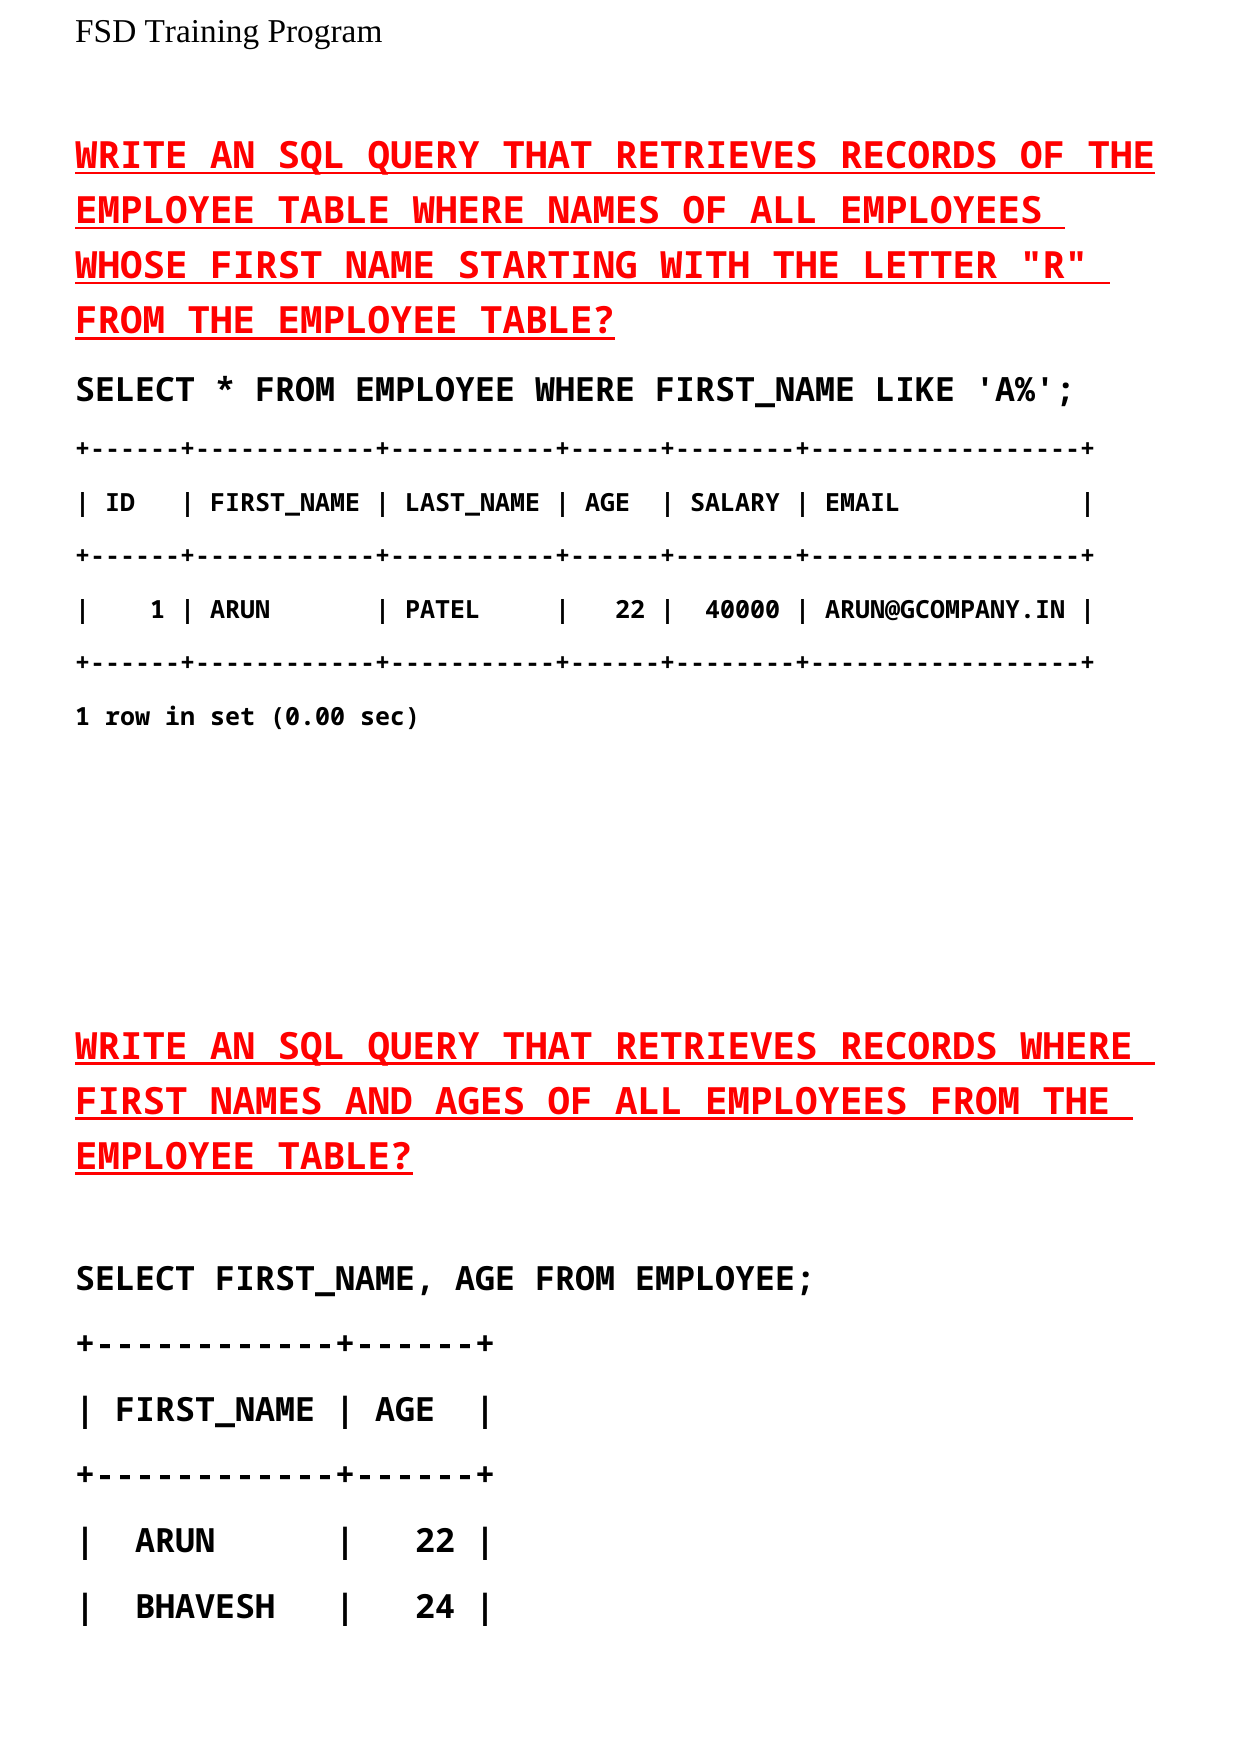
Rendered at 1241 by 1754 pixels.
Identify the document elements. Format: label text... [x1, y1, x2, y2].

text SELECT * FROM EMPLOYEE WHERE FIRST_NAME LIKE 'A%'; [75, 366, 1165, 411]
text +------+------------+-----------+------+--------+------------------+ [75, 538, 1165, 572]
text | FIRST_NAME | AGE | [75, 1386, 1165, 1431]
text +------+------------+-----------+------+--------+------------------+ [75, 645, 1165, 679]
text WRITE AN SQL QUERY THAT RETRIEVES RECORDS OF THE EMPLOYEE TABLE WHERE NAMES OF ALL EMPLOYEES WHOSE FIRST NAME STARTING WITH THE LETTER "R" FROM THE EMPLOYEE TABLE? [75, 128, 1165, 345]
text +------------+------+ [75, 1320, 1165, 1365]
text | ARUN | 22 | [75, 1517, 1165, 1562]
text 1 row in set (0.00 sec) [75, 698, 1165, 732]
text SELECT FIRST_NAME, AGE FROM EMPLOYEE; [75, 1254, 1165, 1300]
text | ID | FIRST_NAME | LAST_NAME | AGE | SALARY | EMAIL | [75, 484, 1165, 519]
text | 1 | ARUN | PATEL | 22 | 40000 | ARUN@GCOMPANY.IN | [75, 591, 1165, 626]
text | BHAVESH | 24 | [75, 1582, 1165, 1628]
text +------------+------+ [75, 1451, 1165, 1497]
text WRITE AN SQL QUERY THAT RETRIEVES RECORDS WHERE FIRST NAMES AND AGES OF ALL EMPLOYEES FROM THE EMPLOYEE TABLE? [75, 1019, 1165, 1180]
text +------+------------+-----------+------+--------+------------------+ [75, 431, 1165, 465]
